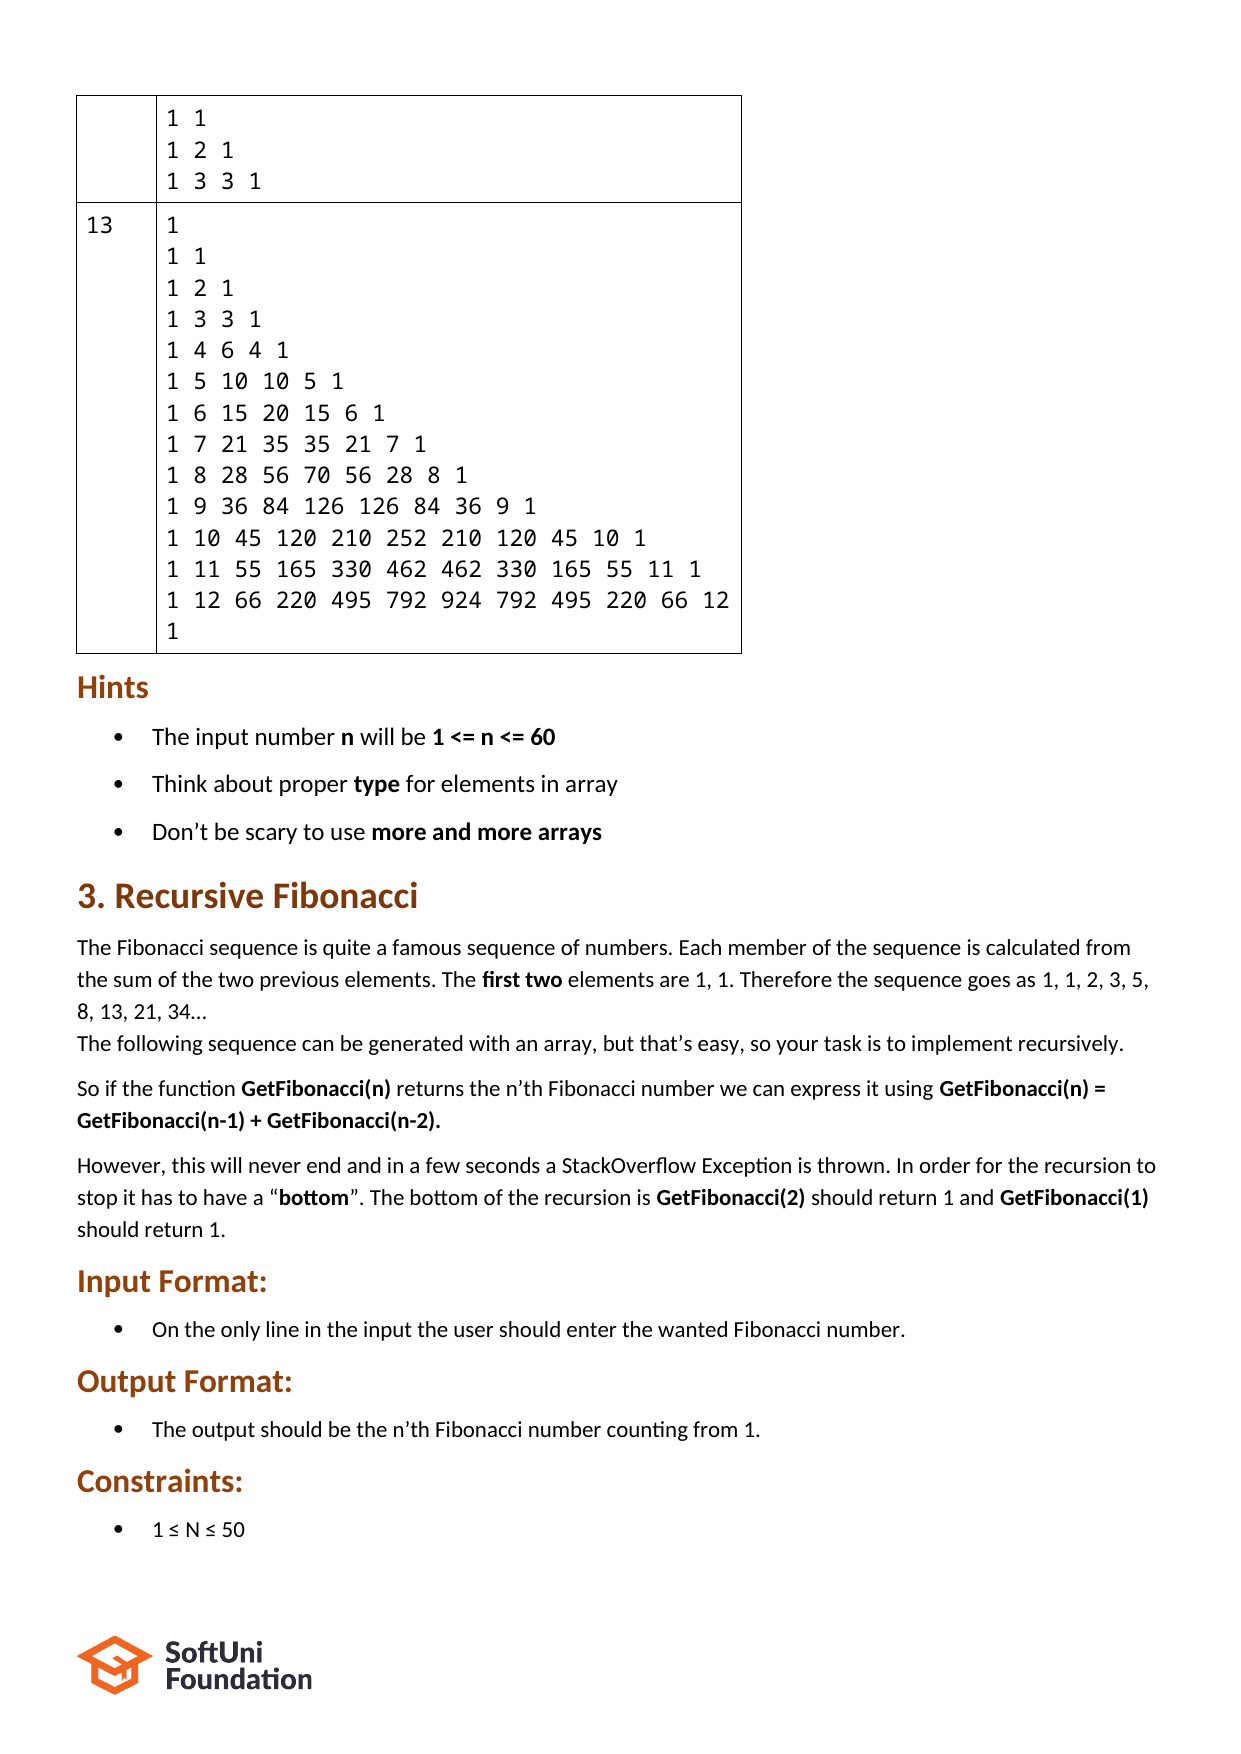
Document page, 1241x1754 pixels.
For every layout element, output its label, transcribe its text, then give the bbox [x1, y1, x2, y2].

table_cell [77, 96, 156, 202]
text However, this will never end and in a few seconds a StackOverflow Exception is thrown. In order for the recursion to stop it has to have a “bottom”. The bottom of the recursion is GetFibonacci(2) should return 1 and GetFibonacci(1) should return 1. [77, 1151, 1163, 1243]
picture [76, 1636, 312, 1695]
subtitle Input Format: [77, 1260, 1163, 1301]
subtitle Recursive Fibonacci [77, 872, 1163, 918]
subtitle Hints [77, 666, 1163, 707]
list On the only line in the input the user should enter the wanted Fibonacci number. [114, 1315, 1163, 1343]
subtitle Output Format: [77, 1360, 1163, 1401]
list The input number n will be 1 <= n <= 60 [114, 721, 1163, 752]
table_cell 13 [77, 203, 156, 652]
text So if the function GetFibonacci(n) returns the n’th Fibonacci number we can express it using GetFibonacci(n) = GetFibonacci(n-1) + GetFibonacci(n-2). [77, 1074, 1163, 1134]
table_cell 1 1 1 1 2 1 1 3 3 1 1 4 6 4 1 1 5 10 10 5 1 1 6 15 20 15 6 1 1 7 21 35 35 21 7 1 1 8 28 56 70 56 28 8 1 1 9 36 84 126 126 84 36 9 1 1 10 45 120 210 252 210 120 45 10 1 1 11 55 165 330 462 462 330 165 55 11 1 1 12 66 220 495 792 924 792 495 220 66 12 1 [157, 203, 741, 652]
list The output should be the n’th Fibonacci number counting from 1. [114, 1415, 1163, 1443]
list 1 ≤ N ≤ 50 [114, 1515, 1163, 1543]
list Think about proper type for elements in array [114, 769, 1163, 799]
list Don’t be scary to use more and more arrays [114, 816, 1163, 847]
subtitle Constraints: [77, 1460, 1163, 1501]
table_cell 1 1 1 2 1 1 3 3 1 [157, 96, 741, 202]
text The Fibonacci sequence is quite a famous sequence of numbers. Each member of the sequence is calculated from the sum of the two previous elements. The first two elements are 1, 1. Therefore the sequence goes as 1, 1, 2, 3, 5, 8, 13, 21, 34… The following sequence can be generated with an array, but that’s easy, so your task is to implement recursively. [77, 933, 1163, 1058]
